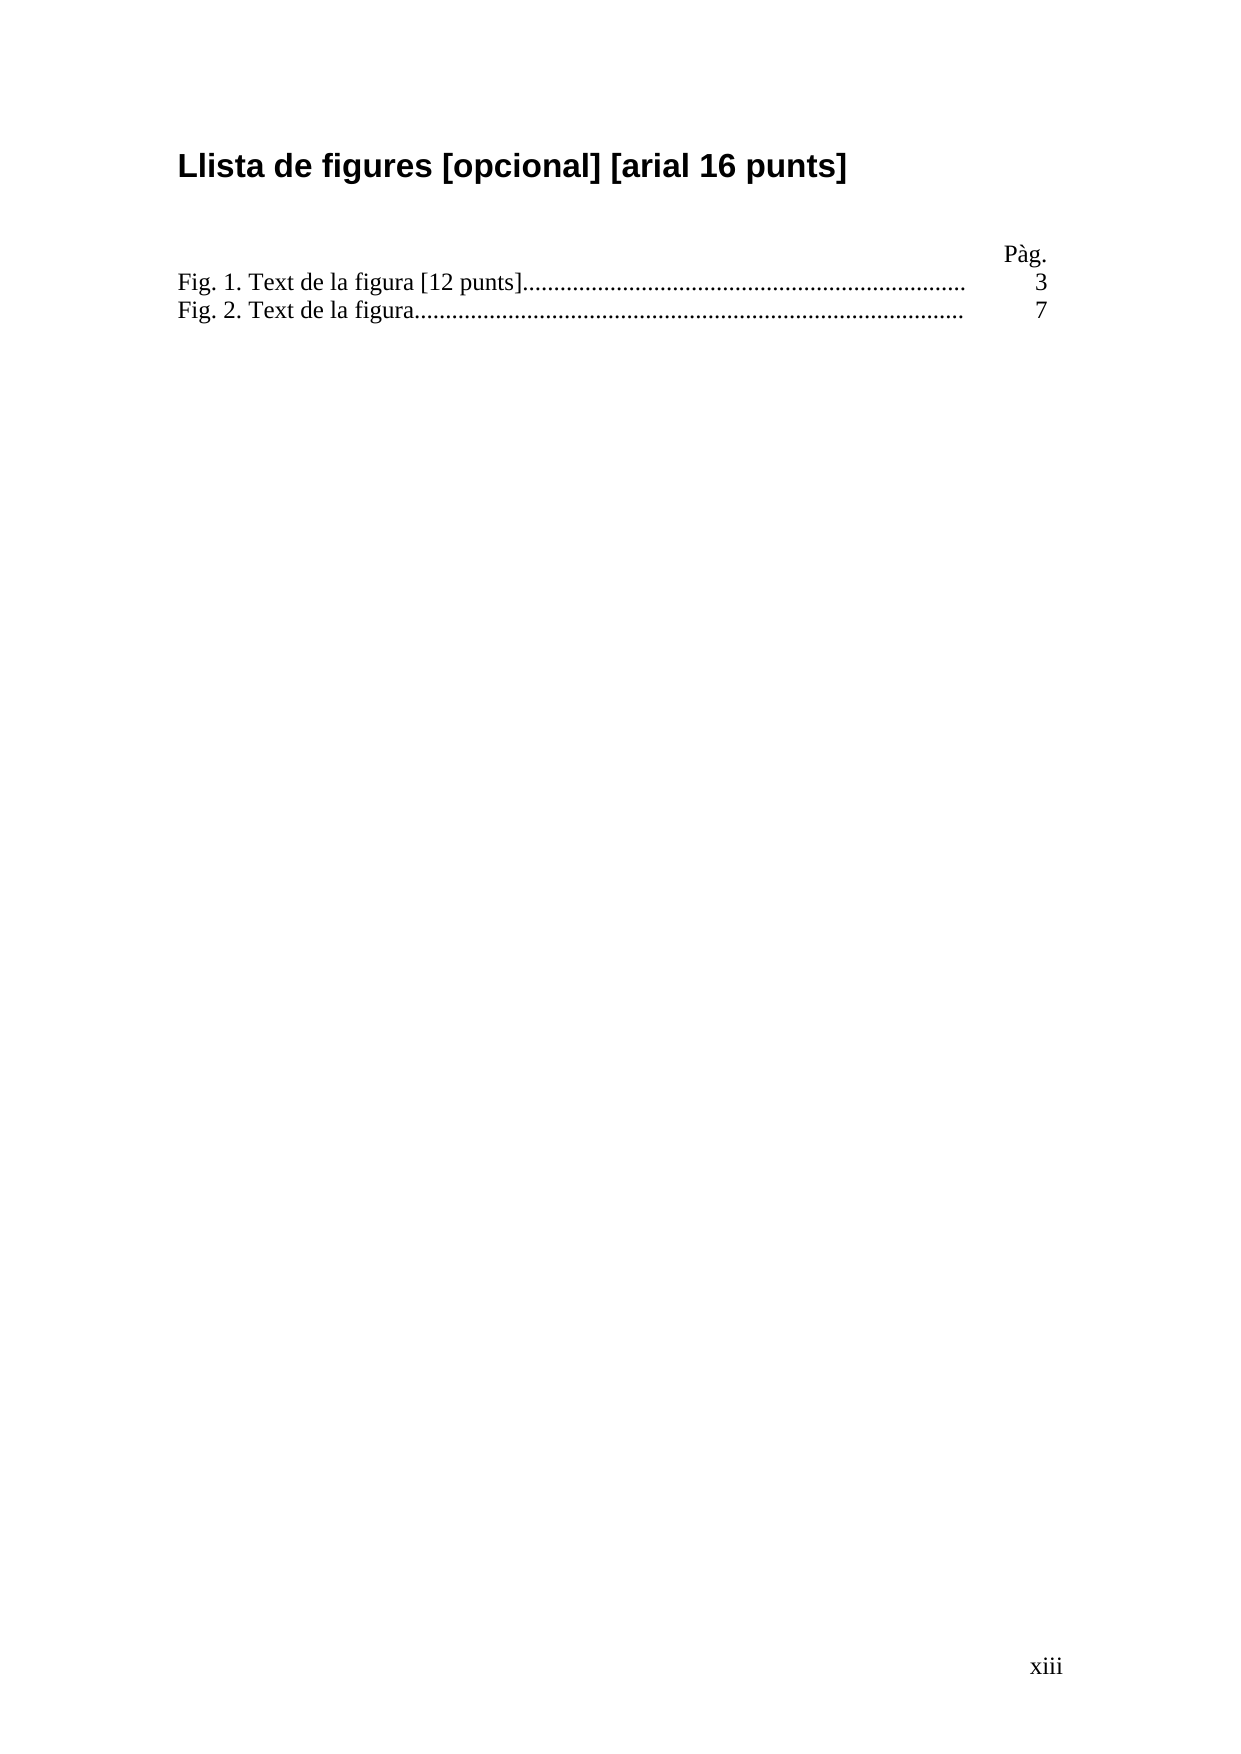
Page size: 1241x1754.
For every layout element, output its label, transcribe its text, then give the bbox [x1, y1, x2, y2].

table_cell 7 [984, 296, 1058, 323]
table_cell Fig. 2. Text de la figura........................................................................................ [166, 296, 983, 323]
table_cell 3 [984, 268, 1058, 296]
table_header Pàg. [984, 240, 1058, 268]
table_header [166, 240, 983, 268]
table_cell Fig. 1. Text de la figura [12 punts]....................................................................... [166, 268, 983, 296]
text Llista de figures [opcional] [arial 16 punts] [177, 148, 1063, 185]
